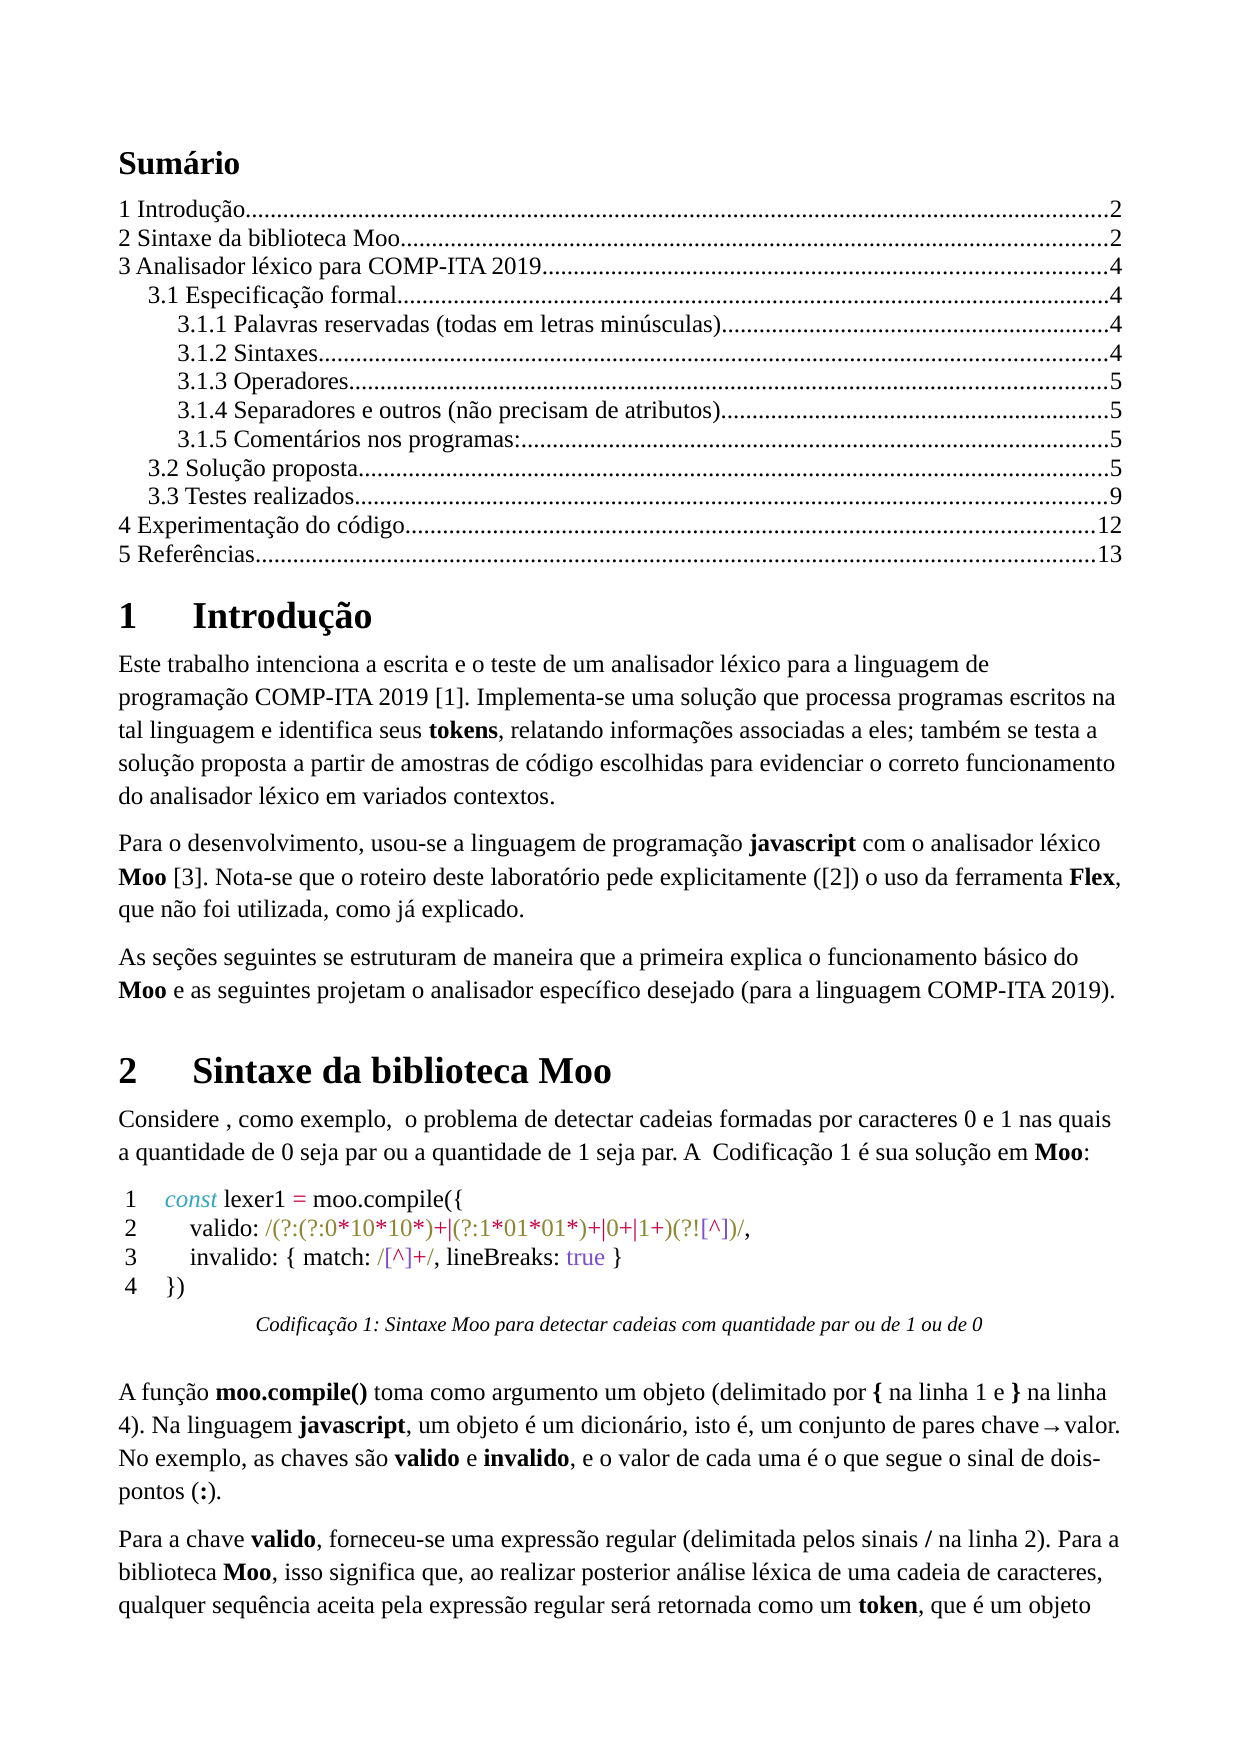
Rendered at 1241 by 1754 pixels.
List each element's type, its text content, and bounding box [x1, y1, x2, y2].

text 3.1.2 Sintaxes 4 [177, 338, 1122, 366]
table_header const lexer1 = moo.compile({ [165, 1185, 1122, 1213]
table_cell }) [165, 1271, 1122, 1299]
text 3.1.1 Palavras reservadas (todas em letras minúsculas) 4 [177, 309, 1122, 338]
text Este trabalho intenciona a escrita e o teste de um analisador léxico para a linguagem de programação COMP-ITA 2019 [1]. Implementa-se uma solução que processa programas escritos na tal linguagem e identifica seus tokens, relatando informações associadas a eles; também se testa a solução proposta a partir de amostras de código escolhidas para evidenciar o correto funcionamento do analisador léxico em variados contextos. [118, 649, 1122, 810]
text 5 Referências 13 [118, 539, 1122, 568]
text Considere , como exemplo, o problema de detectar cadeias formadas por caracteres 0 e 1 nas quais a quantidade de 0 seja par ou a quantidade de 1 seja par. A Codificação 1 é sua solução em Moo: [118, 1104, 1122, 1166]
text Para o desenvolvimento, usou-se a linguagem de programação javascript com o analisador léxico Moo [3]. Nota-se que o roteiro deste laboratório pede explicitamente ([2]) o uso da ferramenta Flex, que não foi utilizada, como já explicado. [118, 828, 1122, 923]
text 3.2 Solução proposta 5 [148, 453, 1122, 481]
text Para a chave valido, forneceu-se uma expressão regular (delimitada pelos sinais / na linha 2). Para a biblioteca Moo, isso significa que, ao realizar posterior análise léxica de uma cadeia de caracteres, qualquer sequência aceita pela expressão regular será retornada como um token, que é um objeto [118, 1524, 1122, 1619]
text Codificação 1: Sintaxe Moo para detectar cadeias com quantidade par ou de 1 ou de 0 [118, 1312, 1122, 1336]
text 3.1.5 Comentários nos programas: 5 [177, 424, 1122, 453]
text 3.1.4 Separadores e outros (não precisam de atributos) 5 [177, 395, 1122, 424]
text 1 Introdução 2 [118, 194, 1122, 223]
subtitle Sumário [118, 143, 1122, 181]
subtitle Introdução [118, 593, 1122, 636]
subtitle Sintaxe da biblioteca Moo [118, 1048, 1122, 1091]
text A função moo.compile() toma como argumento um objeto (delimitado por { na linha 1 e } na linha 4). Na linguagem javascript, um objeto é um dicionário, isto é, um conjunto de pares chave→valor. No exemplo, as chaves são valido e invalido, e o valor de cada uma é o que segue o sinal de dois-pontos (:). [118, 1377, 1122, 1505]
text 3.1.3 Operadores 5 [177, 366, 1122, 395]
text 4 Experimentação do código 12 [118, 510, 1122, 539]
table_cell 2 [118, 1213, 164, 1242]
text 3 Analisador léxico para COMP-ITA 2019 4 [118, 251, 1122, 280]
text 3.1 Especificação formal 4 [148, 280, 1122, 309]
table_cell 3 [118, 1242, 164, 1271]
text 2 Sintaxe da biblioteca Moo 2 [118, 223, 1122, 251]
table_cell valido: /(?:(?:0*10*10*)+|(?:1*01*01*)+|0+|1+)(?![^])/, [165, 1213, 1122, 1242]
text As seções seguintes se estruturam de maneira que a primeira explica o funcionamento básico do Moo e as seguintes projetam o analisador específico desejado (para a linguagem COMP-ITA 2019). [118, 942, 1122, 1004]
table_header 1 [118, 1185, 164, 1213]
table_cell 4 [118, 1271, 164, 1299]
text 3.3 Testes realizados 9 [148, 481, 1122, 510]
table_cell invalido: { match: /[^]+/, lineBreaks: true } [165, 1242, 1122, 1271]
